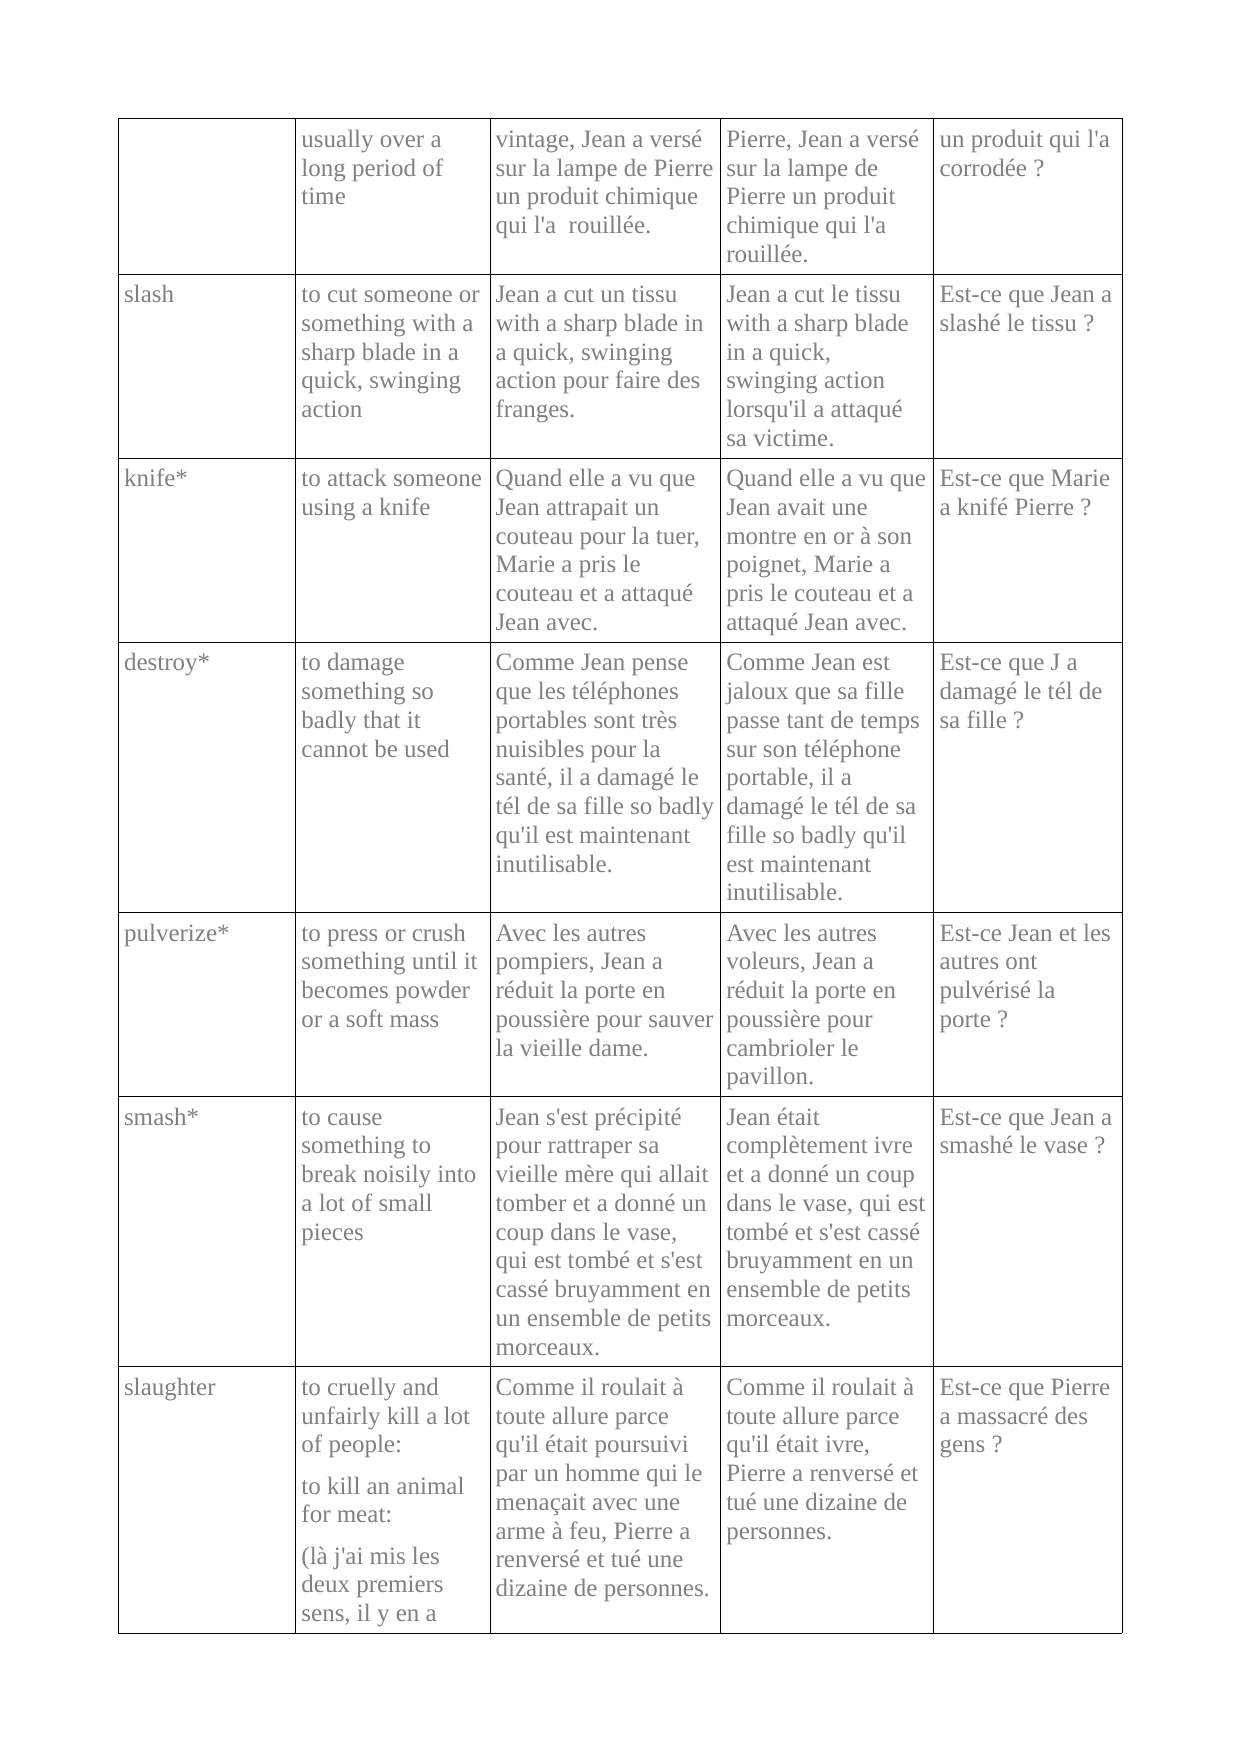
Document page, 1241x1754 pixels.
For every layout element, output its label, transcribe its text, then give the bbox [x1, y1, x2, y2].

table_cell [119, 119, 295, 273]
table_cell Comme il roulait à toute allure parce qu'il était ivre, Pierre a renversé et tué une dizaine de personnes. [721, 1367, 933, 1633]
table_cell Est-ce que Jean a slashé le tissu ? [934, 275, 1122, 457]
table_cell Jean était complètement ivre et a donné un coup dans le vase, qui est tombé et s'est cassé bruyamment en un ensemble de petits morceaux. [721, 1097, 933, 1366]
table_cell pulverize* [119, 913, 295, 1096]
table_cell Comme il roulait à toute allure parce qu'il était poursuivi par un homme qui le menaçait avec une arme à feu, Pierre a renversé et tué une dizaine de personnes. [491, 1367, 720, 1633]
table_cell Jean a cut un tissu with a sharp blade in a quick, swinging action pour faire des franges. [491, 275, 720, 457]
table_cell to cause something to break noisily into a lot of small pieces [296, 1097, 490, 1366]
table_cell to damage something so badly that it cannot be used [296, 643, 490, 912]
table_cell un produit qui l'a corrodée ? [934, 119, 1122, 273]
table_cell Quand elle a vu que Jean avait une montre en or à son poignet, Marie a pris le couteau et a attaqué Jean avec. [721, 459, 933, 642]
table_cell usually over a long period of time [296, 119, 490, 273]
table_cell Est-ce que Pierre a massacré des gens ? [934, 1367, 1122, 1633]
table_cell slaughter [119, 1367, 295, 1633]
table_cell vintage, Jean a versé sur la lampe de Pierre un produit chimique qui l'a rouillée. [491, 119, 720, 273]
table_cell Comme Jean est jaloux que sa fille passe tant de temps sur son téléphone portable, il a damagé le tél de sa fille so badly qu'il est maintenant inutilisable. [721, 643, 933, 912]
table_cell to press or crush something until it becomes powder or a soft mass [296, 913, 490, 1096]
table_cell Comme Jean pense que les téléphones portables sont très nuisibles pour la santé, il a damagé le tél de sa fille so badly qu'il est maintenant inutilisable. [491, 643, 720, 912]
table_cell Est-ce que Marie a knifé Pierre ? [934, 459, 1122, 642]
table_cell to cruelly and unfairly kill a lot of people: to kill an animal for meat: (là j'ai mis les deux premiers sens, il y en a [296, 1367, 490, 1633]
table_cell Jean a cut le tissu with a sharp blade in a quick, swinging action lorsqu'il a attaqué sa victime. [721, 275, 933, 457]
table_cell smash* [119, 1097, 295, 1366]
table_cell Avec les autres pompiers, Jean a réduit la porte en poussière pour sauver la vieille dame. [491, 913, 720, 1096]
table_cell Pierre, Jean a versé sur la lampe de Pierre un produit chimique qui l'a rouillée. [721, 119, 933, 273]
table_cell to cut someone or something with a sharp blade in a quick, swinging action [296, 275, 490, 457]
table_cell Est-ce Jean et les autres ont pulvérisé la porte ? [934, 913, 1122, 1096]
table_cell Quand elle a vu que Jean attrapait un couteau pour la tuer, Marie a pris le couteau et a attaqué Jean avec. [491, 459, 720, 642]
table_cell Avec les autres voleurs, Jean a réduit la porte en poussière pour cambrioler le pavillon. [721, 913, 933, 1096]
table_cell Est-ce que J a damagé le tél de sa fille ? [934, 643, 1122, 912]
table_cell to attack someone using a knife [296, 459, 490, 642]
table_cell Est-ce que Jean a smashé le vase ? [934, 1097, 1122, 1366]
table_cell destroy* [119, 643, 295, 912]
table_cell slash [119, 275, 295, 457]
table_cell knife* [119, 459, 295, 642]
table_cell Jean s'est précipité pour rattraper sa vieille mère qui allait tomber et a donné un coup dans le vase, qui est tombé et s'est cassé bruyamment en un ensemble de petits morceaux. [491, 1097, 720, 1366]
